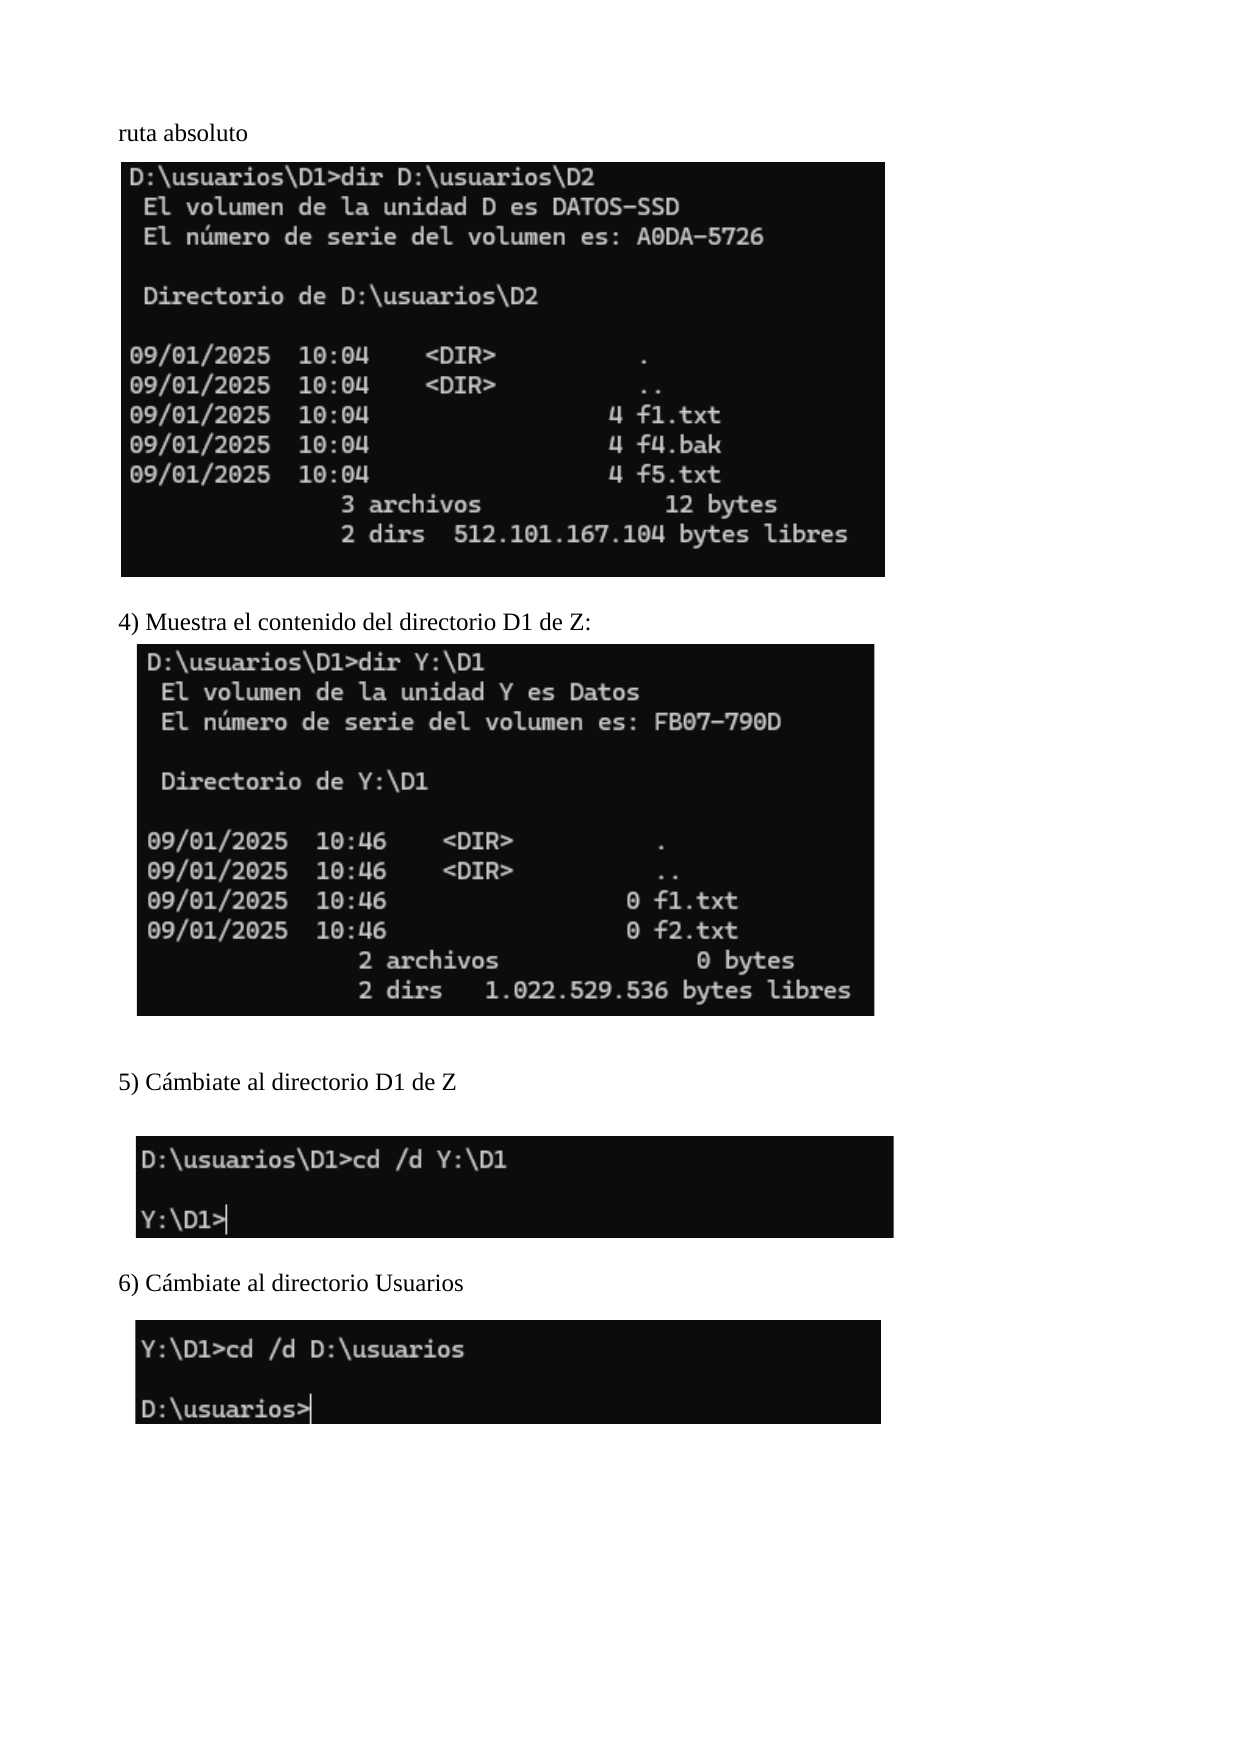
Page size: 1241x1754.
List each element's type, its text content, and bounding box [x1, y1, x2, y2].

picture [135, 1136, 894, 1238]
text 5) Cámbiate al directorio D1 de Z [118, 1067, 1122, 1096]
text ruta absoluto [118, 118, 1122, 147]
text 6) Cámbiate al directorio Usuarios [118, 1268, 1122, 1297]
picture [135, 1320, 881, 1424]
picture [121, 162, 885, 577]
text 4) Muestra el contenido del directorio D1 de Z: [118, 607, 1122, 636]
picture [136, 644, 875, 1016]
